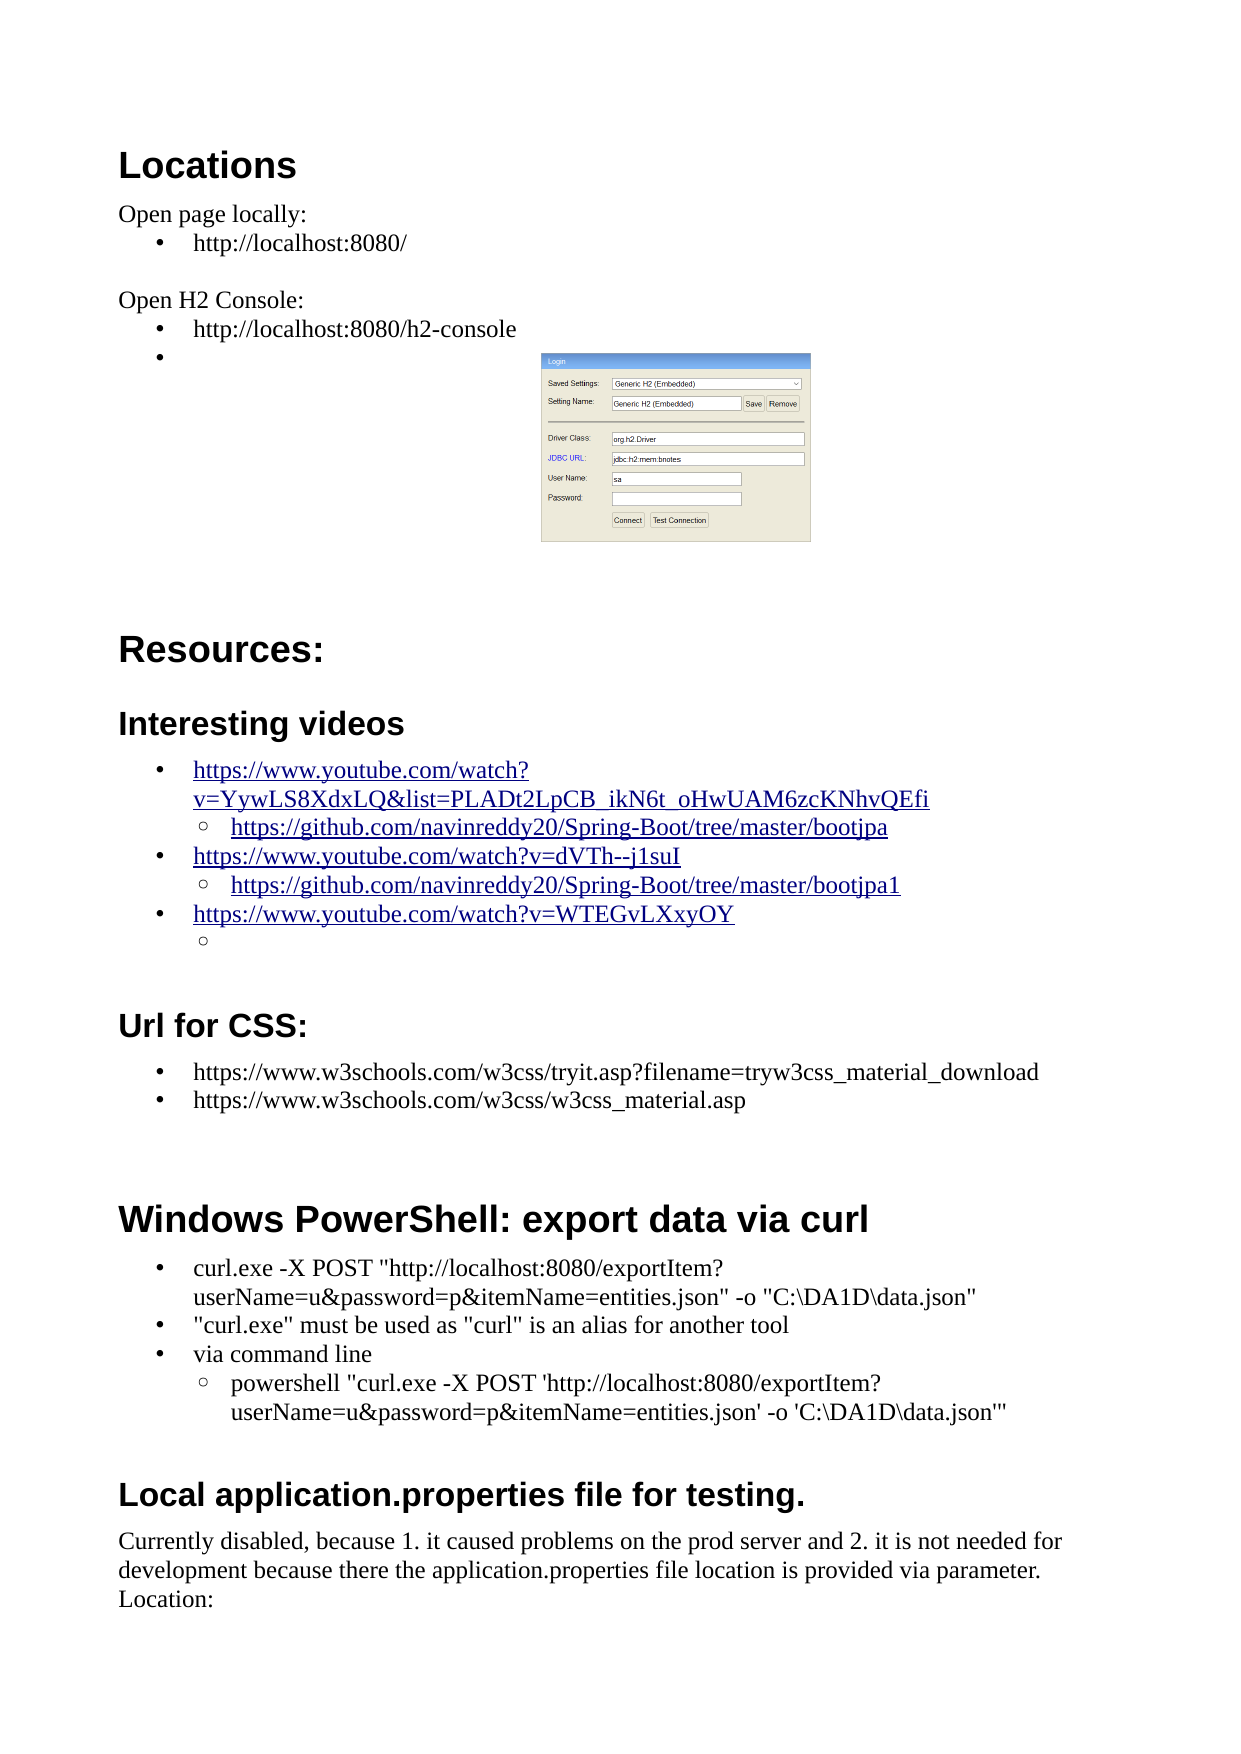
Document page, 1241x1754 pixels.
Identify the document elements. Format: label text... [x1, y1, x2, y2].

list via command line [156, 1339, 1122, 1368]
list http://localhost:8080/h2-console [156, 314, 1122, 343]
list https://github.com/navinreddy20/Spring-Boot/tree/master/bootjpa [193, 812, 1122, 841]
subtitle Resources: [118, 627, 1122, 670]
text Location: [118, 1584, 1122, 1612]
list https://www.youtube.com/watch?v=WTEGvLXxyOY [156, 899, 1122, 927]
subtitle Interesting videos [118, 704, 1122, 742]
subtitle Local application.properties file for testing. [118, 1475, 1122, 1514]
list https://www.youtube.com/watch?v=YywLS8XdxLQ&list=PLADt2LpCB_ikN6t_oHwUAM6zcKNhvQEfi [156, 755, 1122, 812]
subtitle Windows PowerShell: export data via curl [118, 1197, 1122, 1241]
picture [538, 350, 817, 549]
list curl.exe -X POST "http://localhost:8080/exportItem?userName=u&password=p&itemName=entities.json" -o "C:\DA1D\data.json" [156, 1253, 1122, 1311]
subtitle Locations [118, 143, 1122, 187]
list powershell "curl.exe -X POST 'http://localhost:8080/exportItem?userName=u&password=p&itemName=entities.json' -o 'C:\DA1D\data.json'" [193, 1368, 1122, 1426]
list https://www.w3schools.com/w3css/tryit.asp?filename=tryw3css_material_download [156, 1057, 1122, 1086]
list https://www.youtube.com/watch?v=dVTh--j1suI [156, 841, 1122, 870]
list https://www.w3schools.com/w3css/w3css_material.asp [156, 1086, 1122, 1114]
list https://github.com/navinreddy20/Spring-Boot/tree/master/bootjpa1 [193, 870, 1122, 899]
list "curl.exe" must be used as "curl" is an alias for another tool [156, 1311, 1122, 1339]
list http://localhost:8080/ [156, 228, 1122, 257]
text Open H2 Console: [118, 286, 1122, 314]
text Currently disabled, because 1. it caused problems on the prod server and 2. it is not needed for development because there the application.properties file location is provided via parameter. [118, 1526, 1122, 1584]
subtitle Url for CSS: [118, 1006, 1122, 1044]
text Open page locally: [118, 199, 1122, 228]
